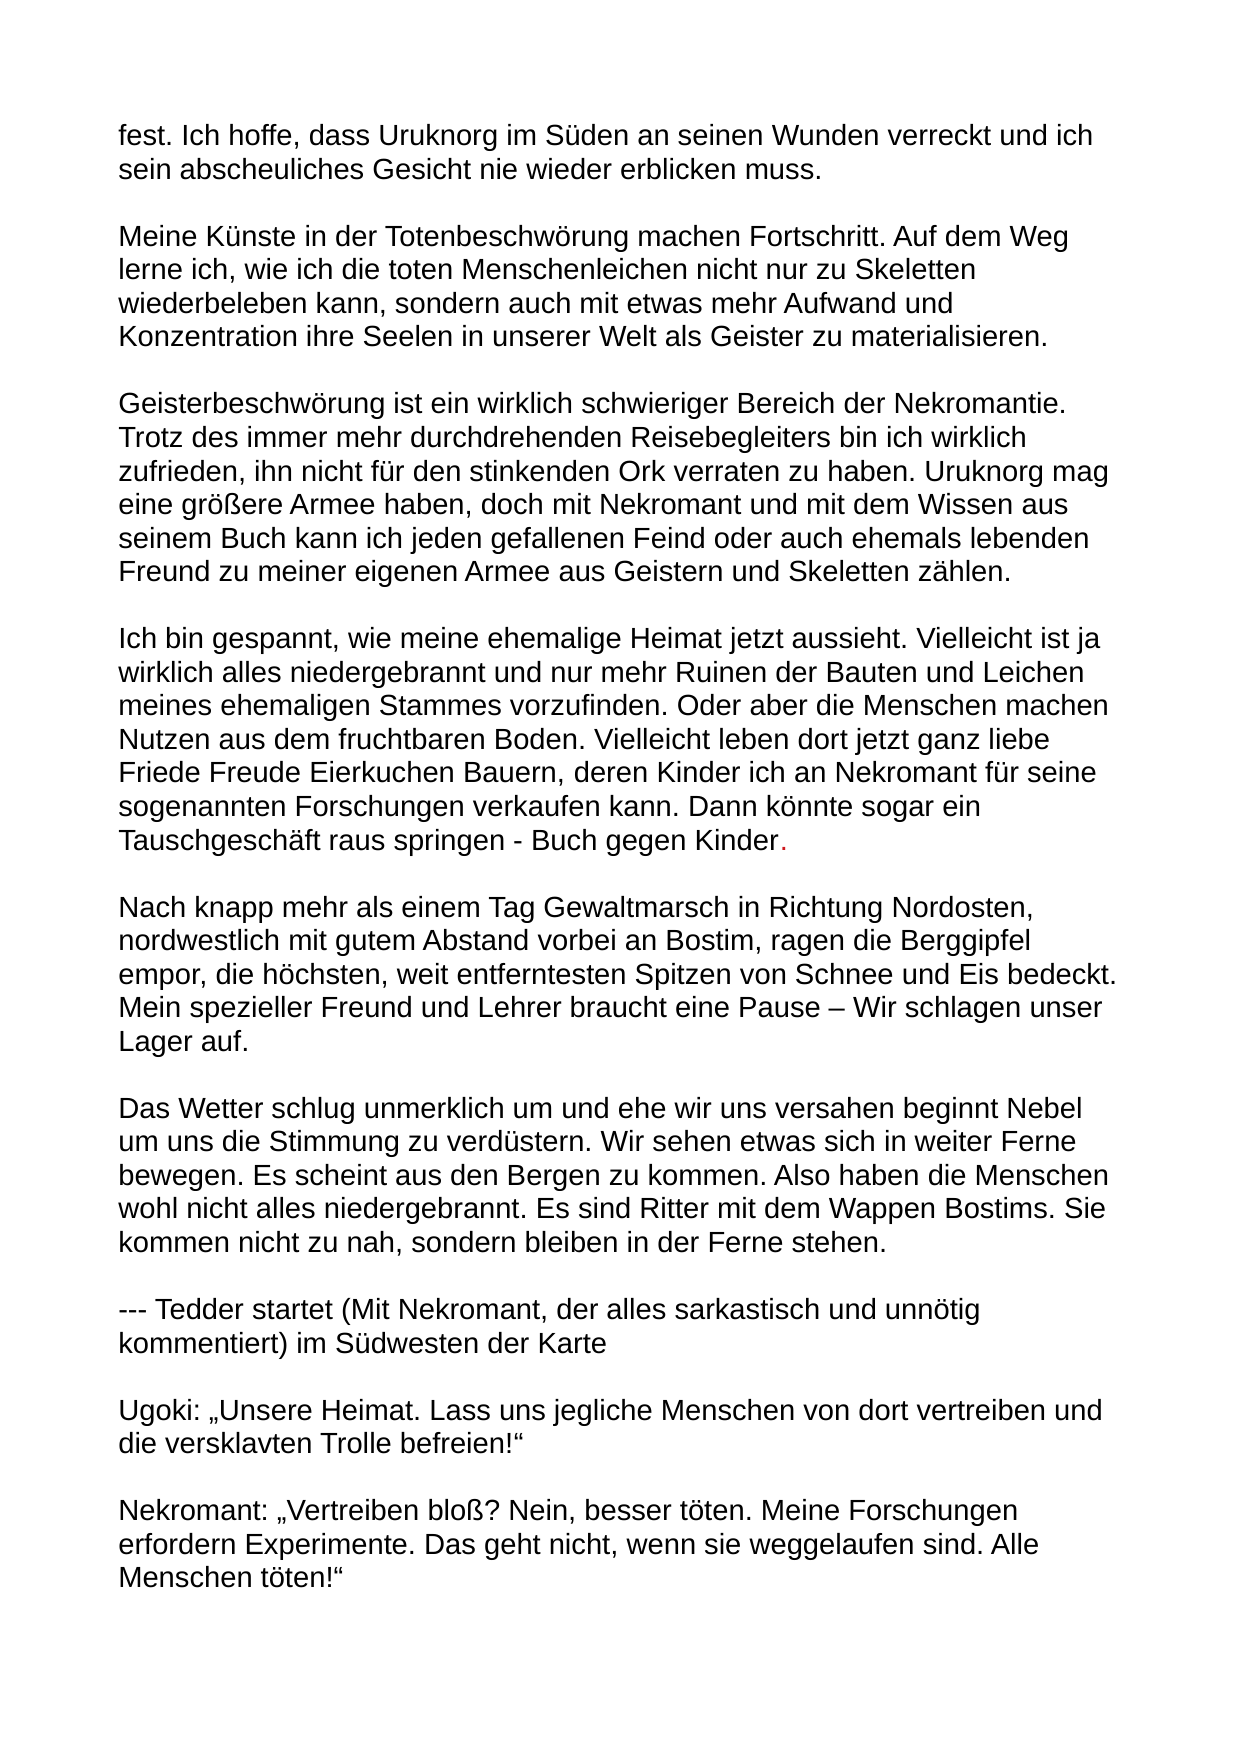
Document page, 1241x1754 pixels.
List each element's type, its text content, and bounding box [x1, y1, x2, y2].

text --- Tedder startet (Mit Nekromant, der alles sarkastisch und unnötig kommentiert) im Südwesten der Karte [118, 1292, 1122, 1359]
text Ich bin gespannt, wie meine ehemalige Heimat jetzt aussieht. Vielleicht ist ja wirklich alles niedergebrannt und nur mehr Ruinen der Bauten und Leichen meines ehemaligen Stammes vorzufinden. Oder aber die Menschen machen Nutzen aus dem fruchtbaren Boden. Vielleicht leben dort jetzt ganz liebe Friede Freude Eierkuchen Bauern, deren Kinder ich an Nekromant für seine sogenannten Forschungen verkaufen kann. Dann könnte sogar ein Tauschgeschäft raus springen - Buch gegen Kinder. [118, 621, 1122, 856]
text Nekromant: „Vertreiben bloß? Nein, besser töten. Meine Forschungen erfordern Experimente. Das geht nicht, wenn sie weggelaufen sind. Alle Menschen töten!“ [118, 1493, 1122, 1594]
text Geisterbeschwörung ist ein wirklich schwieriger Bereich der Nekromantie. Trotz des immer mehr durchdrehenden Reisebegleiters bin ich wirklich zufrieden, ihn nicht für den stinkenden Ork verraten zu haben. Uruknorg mag eine größere Armee haben, doch mit Nekromant und mit dem Wissen aus seinem Buch kann ich jeden gefallenen Feind oder auch ehemals lebenden Freund zu meiner eigenen Armee aus Geistern und Skeletten zählen. [118, 386, 1122, 588]
text Das Wetter schlug unmerklich um und ehe wir uns versahen beginnt Nebel um uns die Stimmung zu verdüstern. Wir sehen etwas sich in weiter Ferne bewegen. Es scheint aus den Bergen zu kommen. Also haben die Menschen wohl nicht alles niedergebrannt. Es sind Ritter mit dem Wappen Bostims. Sie kommen nicht zu nah, sondern bleiben in der Ferne stehen. [118, 1091, 1122, 1258]
text Nach knapp mehr als einem Tag Gewaltmarsch in Richtung Nordosten, nordwestlich mit gutem Abstand vorbei an Bostim, ragen die Berggipfel empor, die höchsten, weit entferntesten Spitzen von Schnee und Eis bedeckt. Mein spezieller Freund und Lehrer braucht eine Pause – Wir schlagen unser Lager auf. [118, 889, 1122, 1057]
text Meine Künste in der Totenbeschwörung machen Fortschritt. Auf dem Weg lerne ich, wie ich die toten Menschenleichen nicht nur zu Skeletten wiederbeleben kann, sondern auch mit etwas mehr Aufwand und Konzentration ihre Seelen in unserer Welt als Geister zu materialisieren. [118, 219, 1122, 353]
text Ugoki: „Unsere Heimat. Lass uns jegliche Menschen von dort vertreiben und die versklavten Trolle befreien!“ [118, 1393, 1122, 1460]
text fest. Ich hoffe, dass Uruknorg im Süden an seinen Wunden verreckt und ich sein abscheuliches Gesicht nie wieder erblicken muss. [118, 118, 1122, 185]
